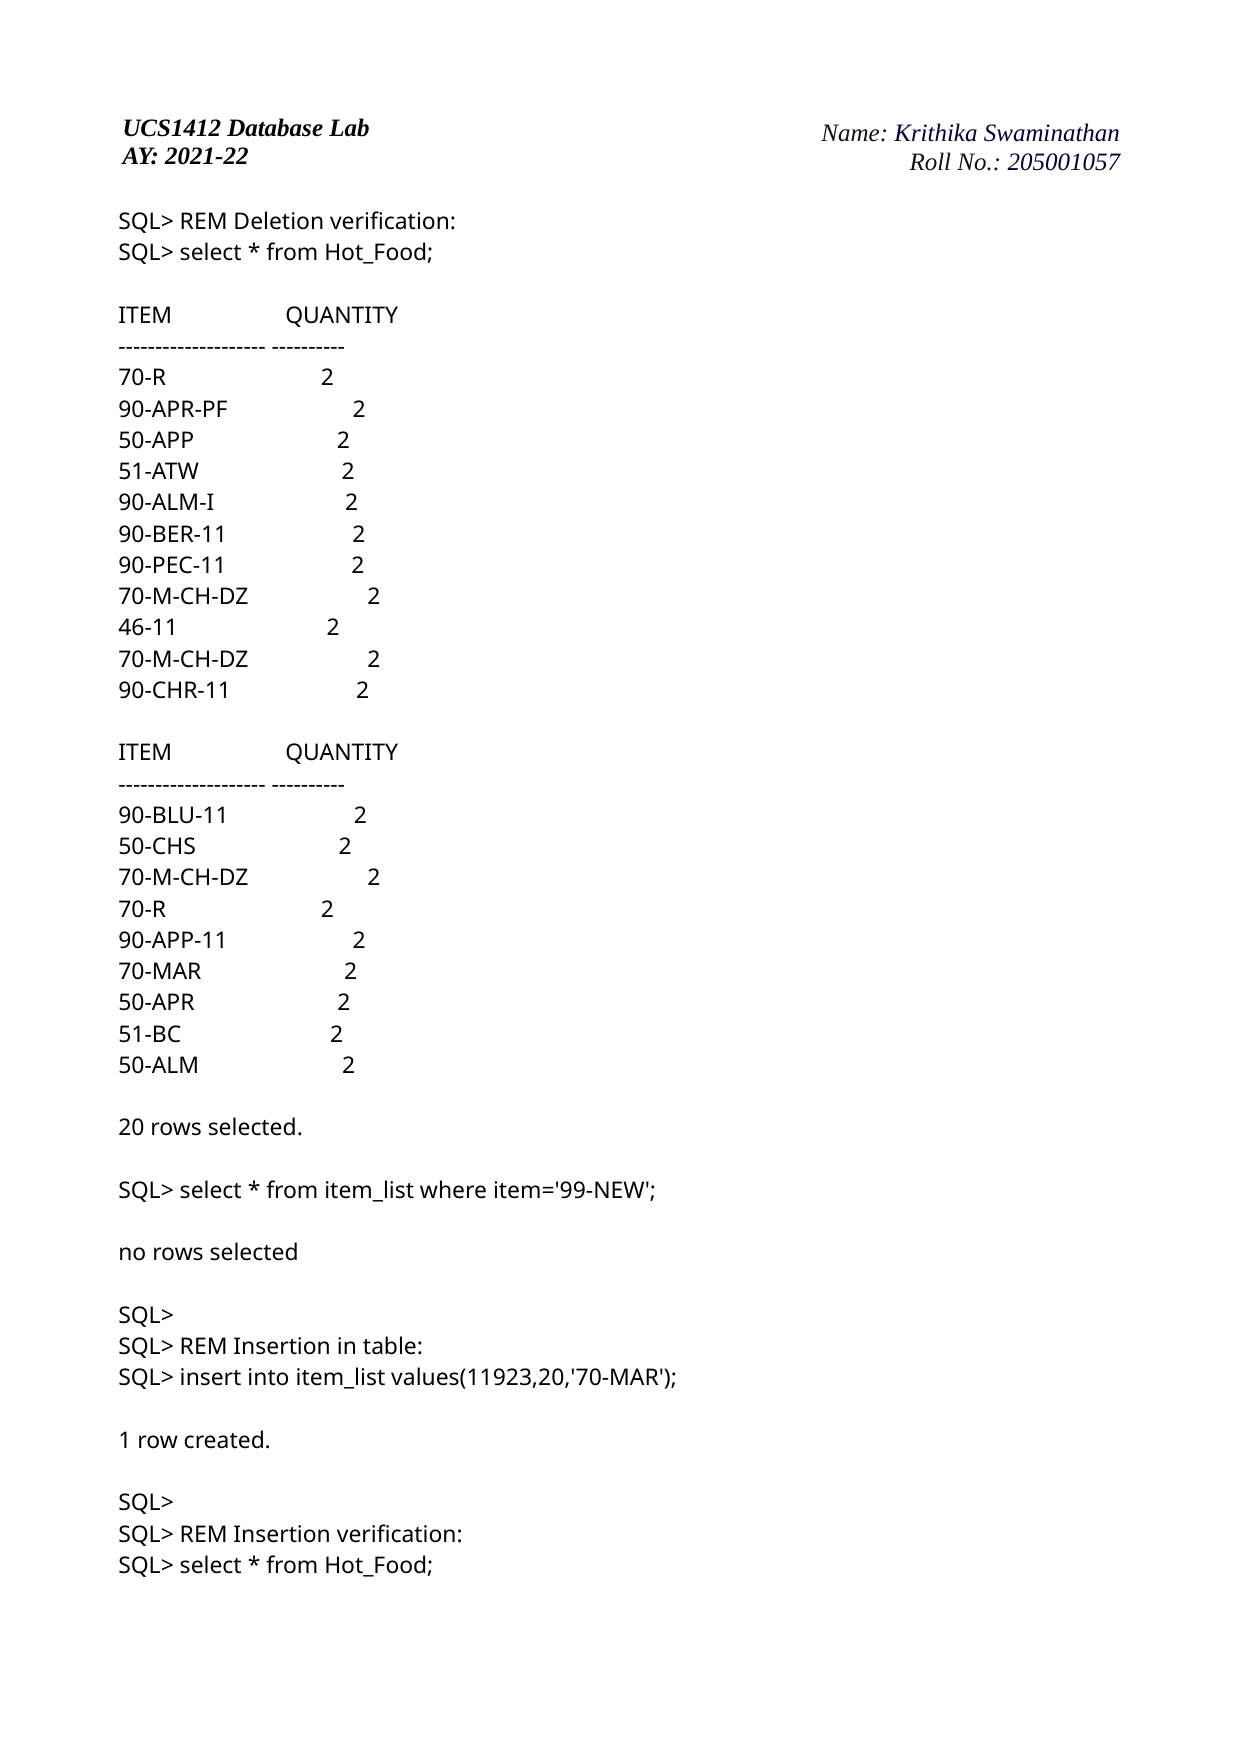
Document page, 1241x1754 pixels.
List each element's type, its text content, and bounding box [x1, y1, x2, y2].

text 51-BC 2 [118, 1018, 1122, 1049]
text SQL> select * from Hot_Food; [118, 1549, 1122, 1580]
text no rows selected [118, 1236, 1122, 1268]
text 50-APP 2 [118, 424, 1122, 455]
text SQL> select * from Hot_Food; [118, 236, 1122, 268]
text 20 rows selected. [118, 1111, 1122, 1143]
text 70-MAR 2 [118, 955, 1122, 986]
text 90-PEC-11 2 [118, 549, 1122, 580]
text 90-CHR-11 2 [118, 674, 1122, 705]
text SQL> select * from item_list where item='99-NEW'; [118, 1174, 1122, 1205]
text SQL> REM Insertion in table: [118, 1330, 1122, 1361]
text 50-ALM 2 [118, 1049, 1122, 1080]
text SQL> [118, 1299, 1122, 1330]
text 51-ATW 2 [118, 455, 1122, 486]
text 90-BLU-11 2 [118, 799, 1122, 830]
text 46-11 2 [118, 611, 1122, 643]
text SQL> insert into item_list values(11923,20,'70-MAR'); [118, 1361, 1122, 1393]
text 90-APR-PF 2 [118, 393, 1122, 424]
text 50-CHS 2 [118, 830, 1122, 861]
text 90-APP-11 2 [118, 924, 1122, 955]
text SQL> [118, 1486, 1122, 1518]
text SQL> REM Deletion verification: [118, 205, 1122, 236]
text -------------------- ---------- [118, 330, 1122, 361]
text 70-M-CH-DZ 2 [118, 643, 1122, 674]
text 1 row created. [118, 1424, 1122, 1455]
text 90-ALM-I 2 [118, 486, 1122, 518]
text 50-APR 2 [118, 986, 1122, 1018]
text ITEM QUANTITY [118, 736, 1122, 768]
text 70-R 2 [118, 361, 1122, 393]
text 70-M-CH-DZ 2 [118, 580, 1122, 611]
text 70-M-CH-DZ 2 [118, 861, 1122, 893]
text ITEM QUANTITY [118, 299, 1122, 330]
text 90-BER-11 2 [118, 518, 1122, 549]
text -------------------- ---------- [118, 768, 1122, 799]
text 70-R 2 [118, 893, 1122, 924]
text SQL> REM Insertion verification: [118, 1518, 1122, 1549]
